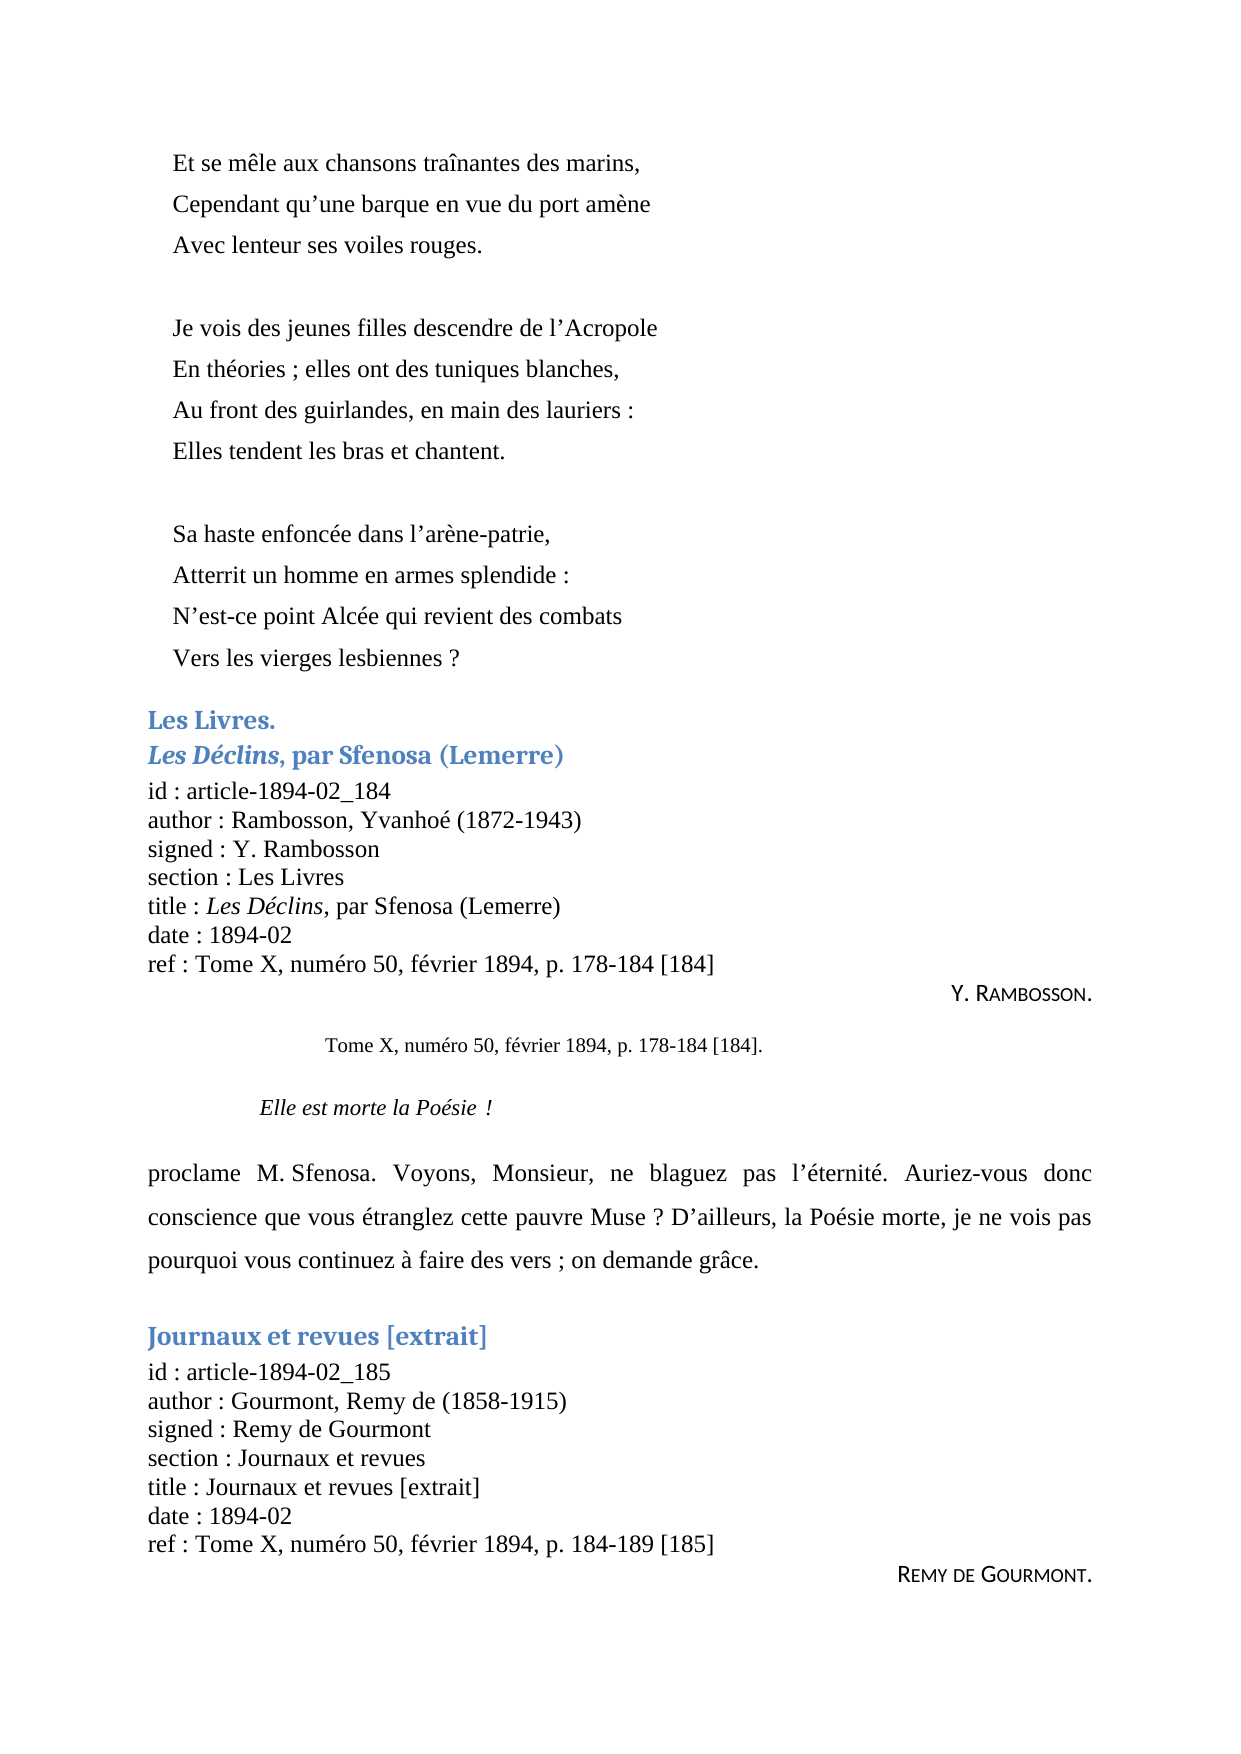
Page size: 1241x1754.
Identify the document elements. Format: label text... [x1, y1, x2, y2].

text Elle est morte la Poésie ! [236, 1094, 1093, 1120]
text id : article-1894-02_184 [148, 776, 1093, 805]
text ref : Tome X, numéro 50, février 1894, p. 184-189 [185] [148, 1529, 1093, 1558]
text proclame M. Sfenosa. Voyons, Monsieur, ne blaguez pas l’éternité. Auriez-vous donc conscience que vous étranglez cette pauvre Muse ? D’ailleurs, la Poésie morte, je ne vois pas pourquoi vous continuez à faire des vers ; on demande grâce. [148, 1158, 1093, 1273]
text signed : Y. Rambosson [148, 834, 1093, 862]
text title : Journaux et revues [extrait] [148, 1472, 1093, 1501]
text N’est-ce point Alcée qui revient des combats [172, 601, 1093, 630]
text section : Les Livres [148, 862, 1093, 891]
text Je vois des jeunes filles descendre de l’Acropole [172, 313, 1093, 341]
text En théories ; elles ont des tuniques blanches, [172, 354, 1093, 383]
text Atterrit un homme en armes splendide : [172, 560, 1093, 589]
text Remy de Gourmont. [148, 1558, 1093, 1589]
text Tome X, numéro 50, février 1894, p. 178-184 [184]. [325, 1033, 1093, 1057]
text Avec lenteur ses voiles rouges. [172, 230, 1093, 259]
text Vers les vierges lesbiennes ? [172, 643, 1093, 671]
text Au front des guirlandes, en main des lauriers : [172, 395, 1093, 424]
text signed : Remy de Gourmont [148, 1414, 1093, 1443]
text Sa haste enfoncée dans l’arène-patrie, [172, 519, 1093, 548]
text Y. Rambosson. [148, 977, 1093, 1008]
text author : Gourmont, Remy de (1858-1915) [148, 1386, 1093, 1414]
text Et se mêle aux chansons traînantes des marins, [172, 148, 1093, 176]
text section : Journaux et revues [148, 1443, 1093, 1472]
text date : 1894-02 [148, 920, 1093, 949]
text date : 1894-02 [148, 1501, 1093, 1529]
text Cependant qu’une barque en vue du port amène [172, 189, 1093, 218]
subtitle Les Livres. Les Déclins, par Sfenosa (Lemerre) [148, 705, 1093, 772]
text title : Les Déclins, par Sfenosa (Lemerre) [148, 891, 1093, 920]
text author : Rambosson, Yvanhoé (1872-1943) [148, 805, 1093, 834]
text ref : Tome X, numéro 50, février 1894, p. 178-184 [184] [148, 949, 1093, 977]
text id : article-1894-02_185 [148, 1357, 1093, 1386]
subtitle Journaux et revues [extrait] [148, 1321, 1093, 1352]
text Elles tendent les bras et chantent. [172, 436, 1093, 465]
